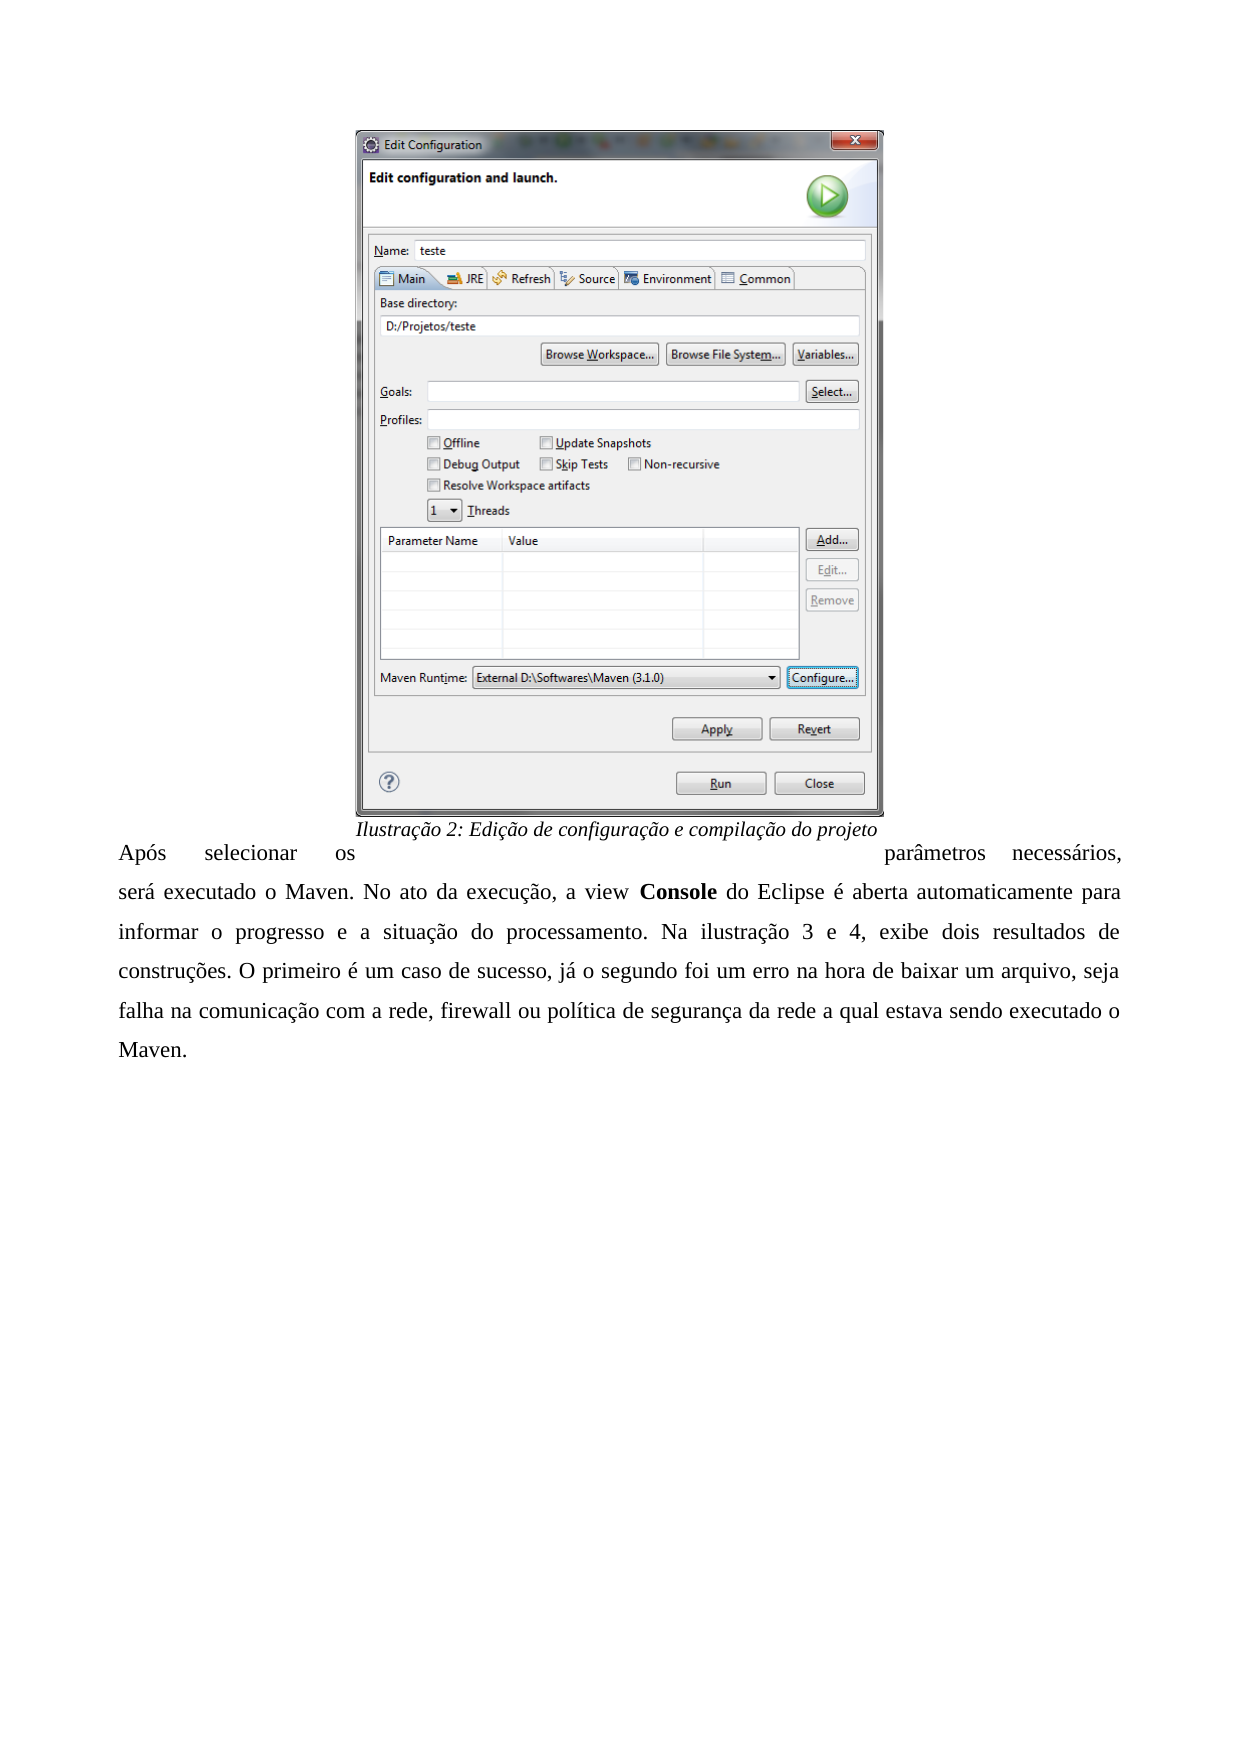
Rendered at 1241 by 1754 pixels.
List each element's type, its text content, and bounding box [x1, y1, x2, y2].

text Após selecionar os parâmetros necessários, será executado o Maven. No ato da execução, a view Console do Eclipse é aberta automaticamente para informar o progresso e a situação do processamento. Na ilustração 3 e 4, exibe dois resultados de construções. O primeiro é um caso de sucesso, já o segundo foi um erro na hora de baixar um arquivo, seja falha na comunicação com a rede, firewall ou política de segurança da rede a qual estava sendo executado o Maven. [118, 839, 1122, 1063]
picture [355, 130, 884, 817]
text Ilustração 2: Edição de configuração e compilação do projeto [356, 817, 884, 841]
